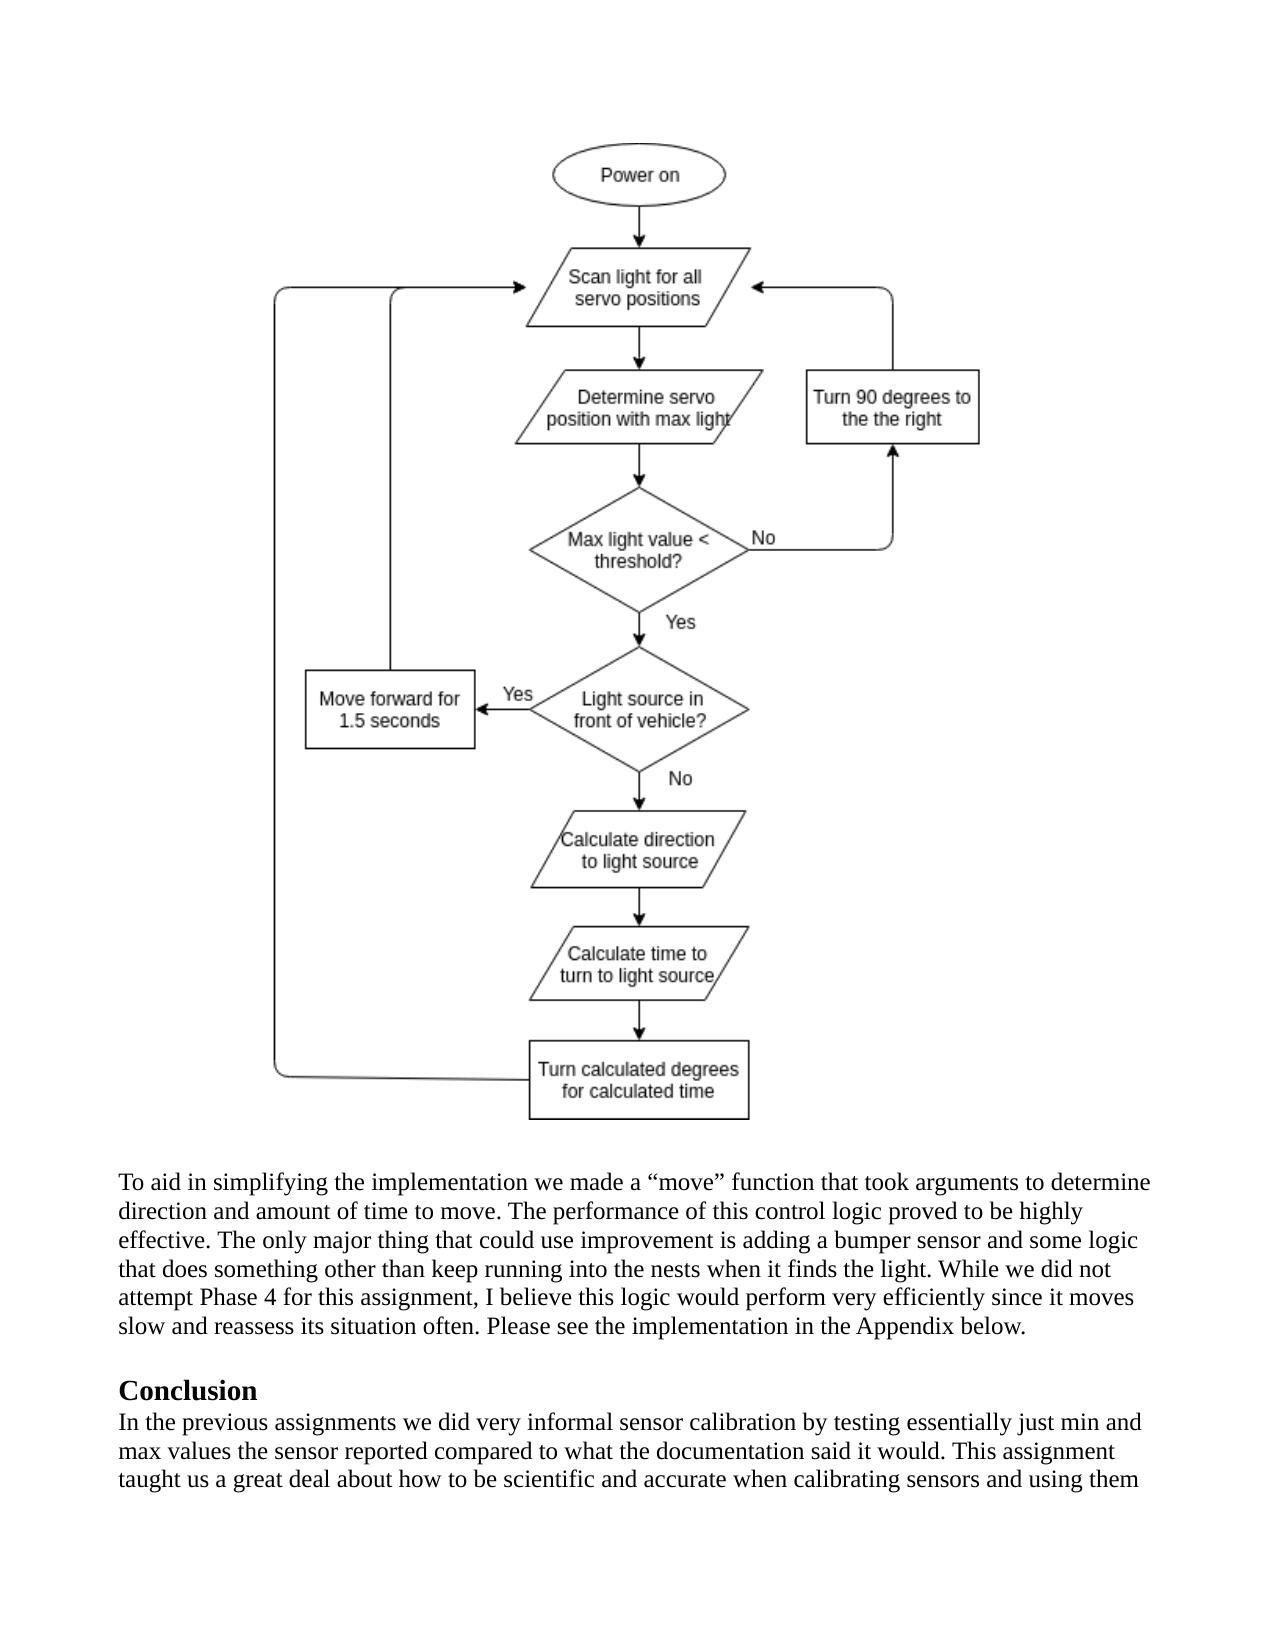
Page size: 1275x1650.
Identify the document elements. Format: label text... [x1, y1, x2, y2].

text Conclusion [118, 1373, 1157, 1407]
text In the previous assignments we did very informal sensor calibration by testing essentially just min and max values the sensor reported compared to what the documentation said it would. This assignment taught us a great deal about how to be scientific and accurate when calibrating sensors and using them [118, 1407, 1157, 1493]
text To aid in simplifying the implementation we made a “move” function that took arguments to determine direction and amount of time to move. The performance of this control logic proved to be highly effective. The only major thing that could use improvement is adding a bumper sensor and some logic that does something other than keep running into the nests when it finds the light. While we did not attempt Phase 4 for this assignment, I believe this logic would perform very efficiently since it moves slow and reassess its situation often. Please see the implementation in the Appendix below. [118, 1167, 1157, 1340]
